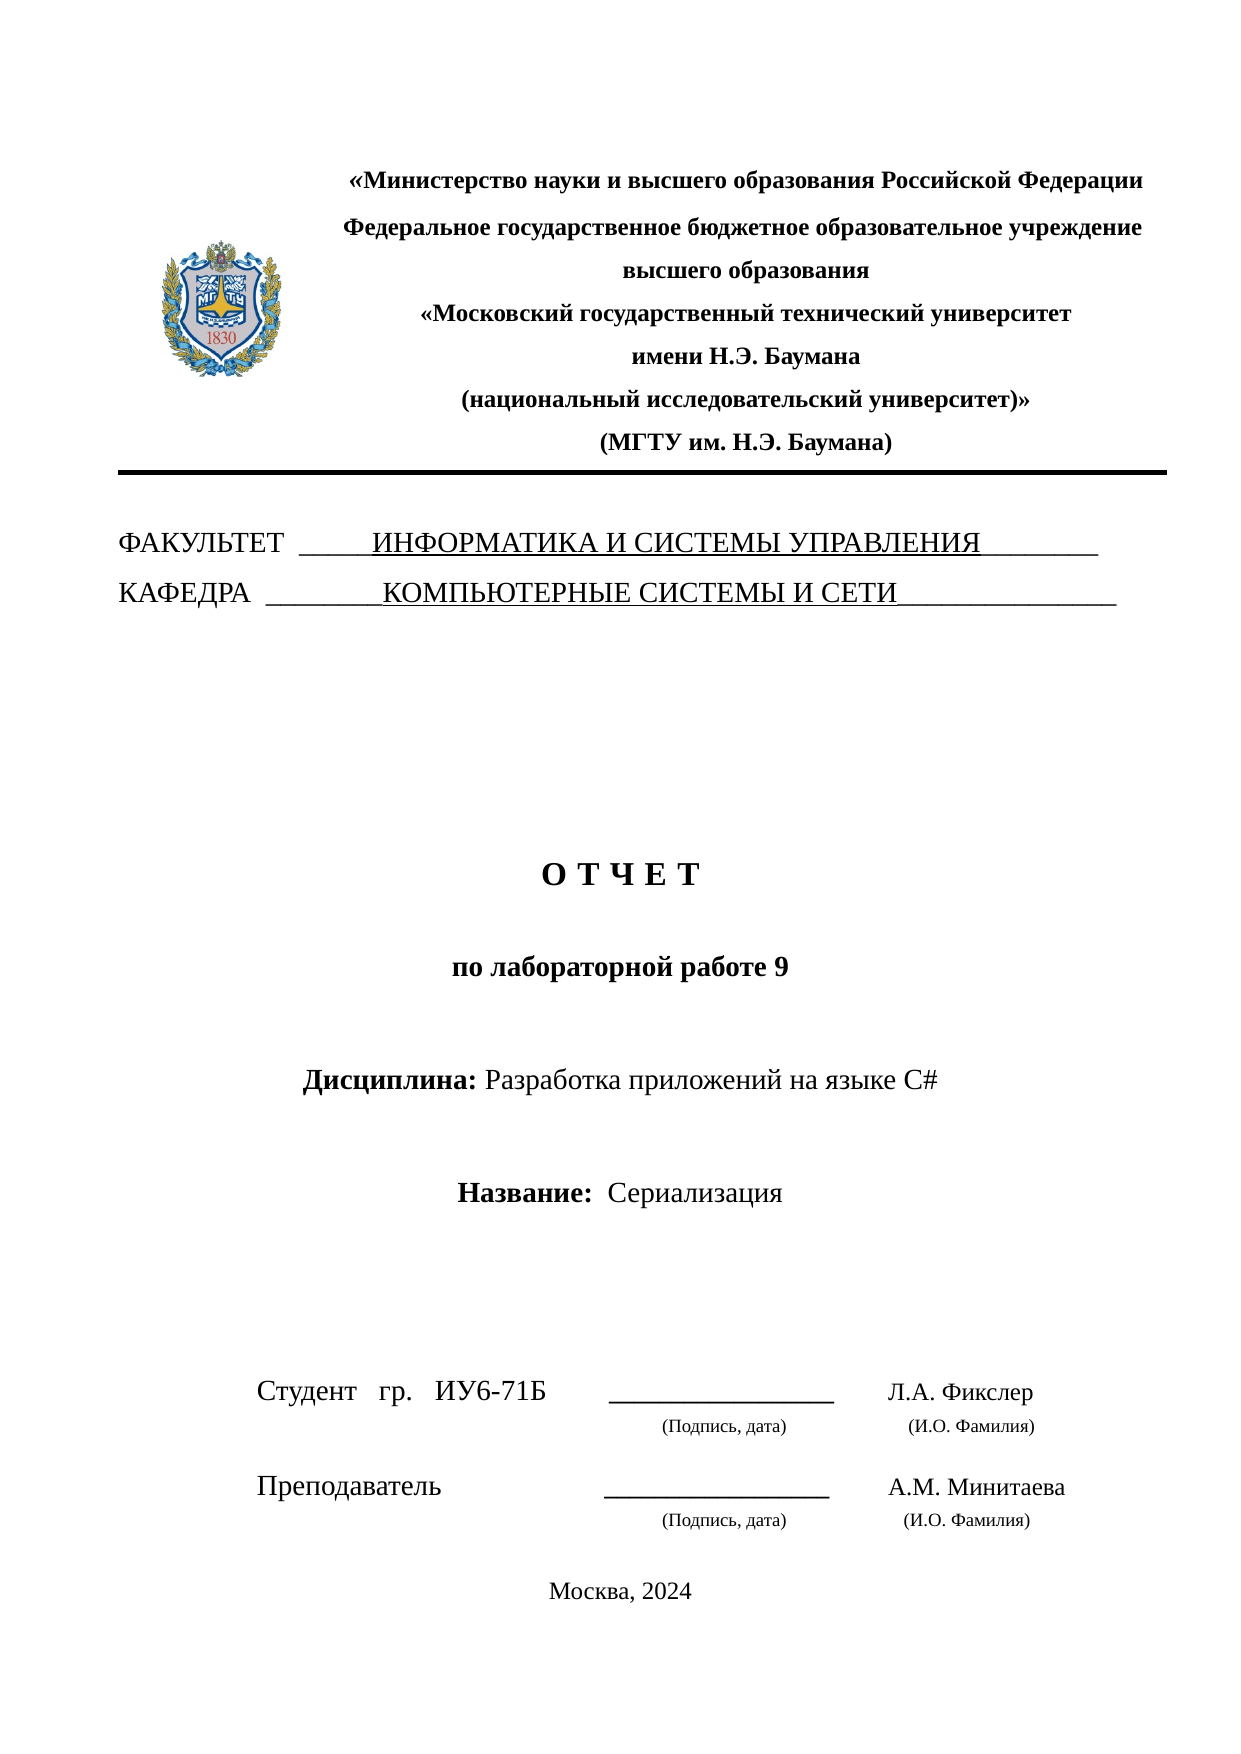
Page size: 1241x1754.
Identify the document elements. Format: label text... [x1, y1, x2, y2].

text Название: Сериализация [118, 1175, 1122, 1208]
text Москва, 2024 [118, 1576, 1122, 1605]
table_header [118, 161, 325, 470]
text Студент гр. ИУ6-71Б __________________ Л.А. Фикслер [118, 1376, 1122, 1407]
subtitle ОТЧЕТ [118, 854, 1122, 892]
text (Подпись, дата) (И.О. Фамилия) [118, 1407, 1122, 1438]
subtitle ФАКУЛЬТЕТ _____ИНФОРМАТИКА И СИСТЕМЫ УПРАВЛЕНИЯ________ [118, 525, 1122, 559]
table_header «Министерство науки и высшего образования Российской Федерации Федеральное государственное бюджетное образовательное учреждение высшего образования «Московский государственный технический университет имени Н.Э. Баумана (национальный исследовательский университет)» (МГТУ им. Н.Э. Баумана) [325, 161, 1167, 470]
text КАФЕДРА ________КОМПЬЮТЕРНЫЕ СИСТЕМЫ И СЕТИ_______________ [118, 576, 1122, 609]
text Преподаватель __________________ А.М. Минитаева [118, 1471, 1122, 1502]
text Дисциплина: Разработка приложений на языке C# [118, 1062, 1122, 1096]
text по лабораторной работе 9 [118, 949, 1122, 983]
picture [161, 240, 282, 377]
text (Подпись, дата) (И.О. Фамилия) [118, 1502, 1122, 1533]
